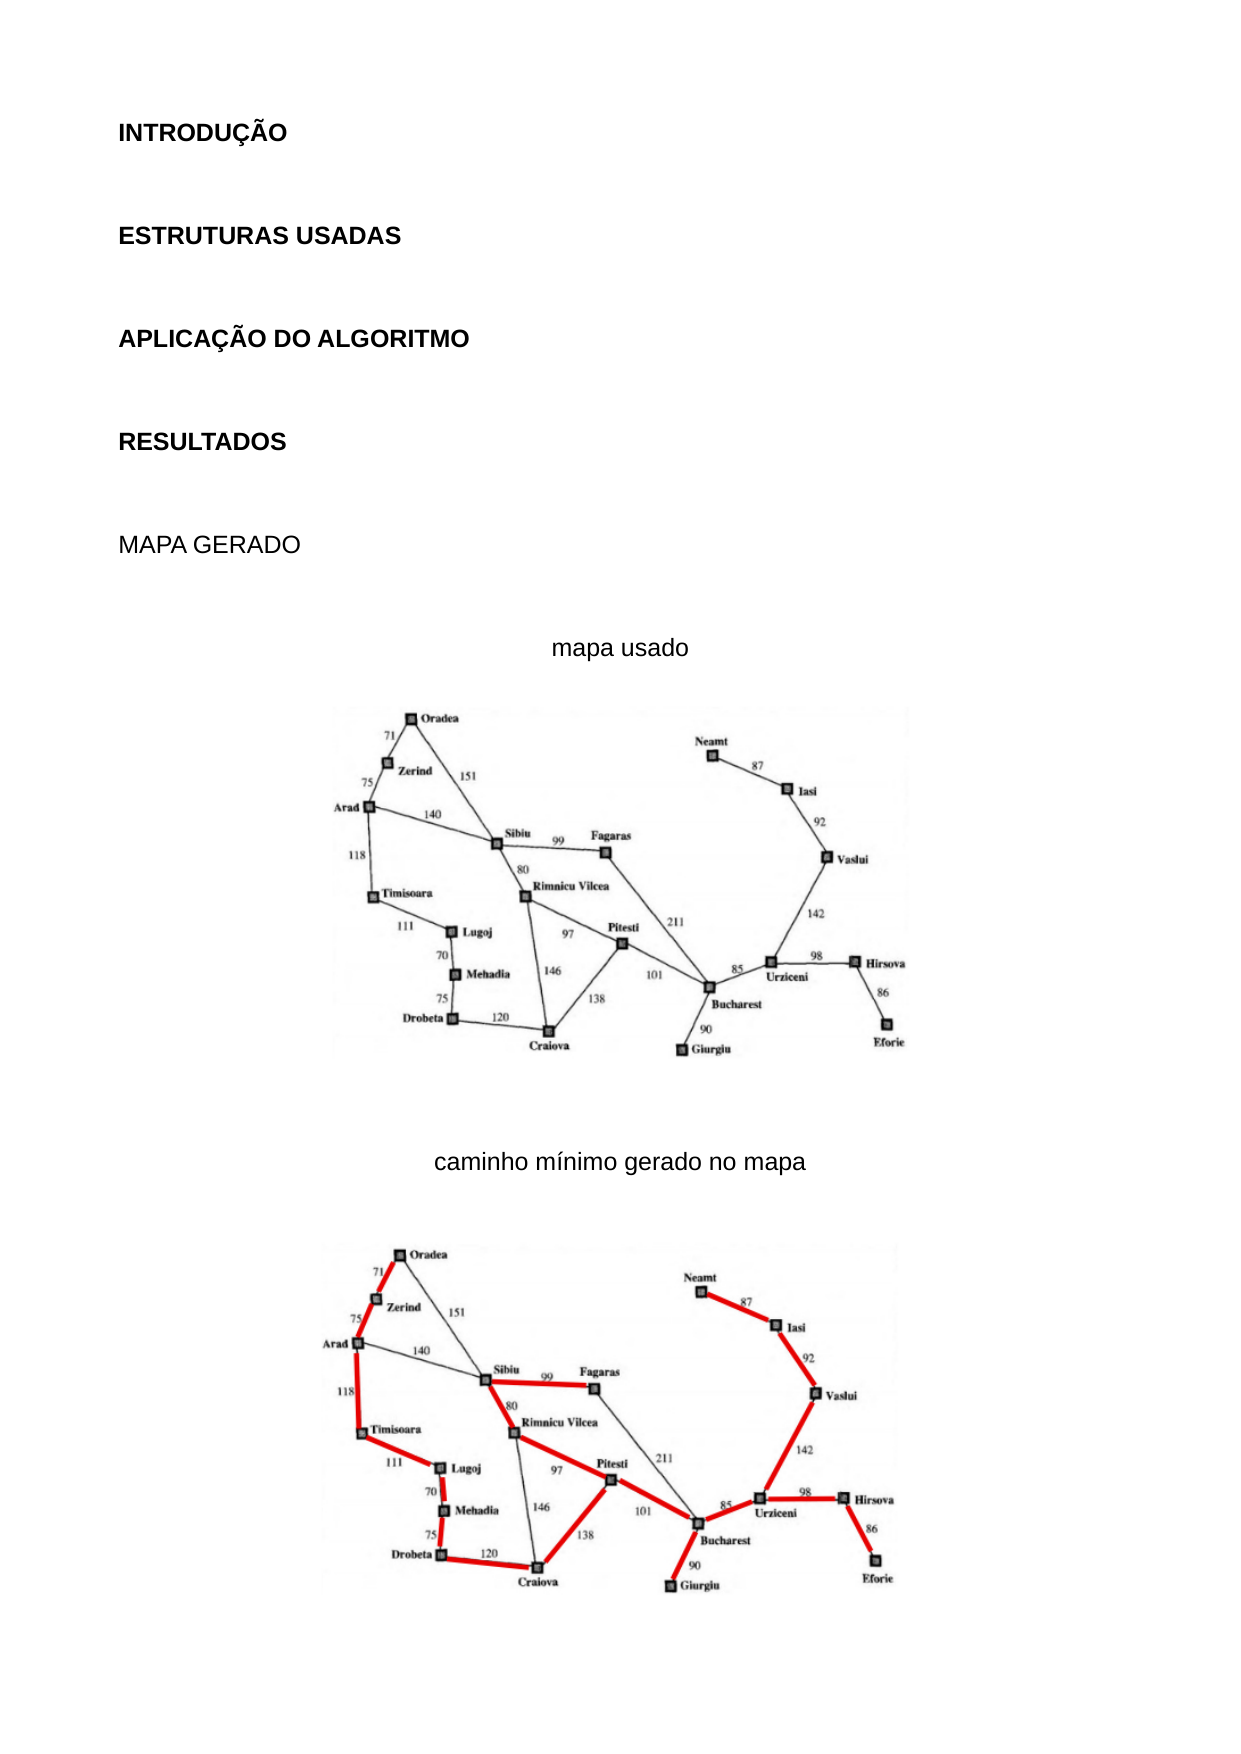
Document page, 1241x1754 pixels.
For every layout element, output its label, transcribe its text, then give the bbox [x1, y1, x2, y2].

picture [292, 676, 948, 850]
text ESTRUTURAS USADAS [118, 221, 1122, 250]
picture [296, 1220, 945, 1305]
text caminho mínimo gerado no mapa [118, 1147, 1122, 1176]
text INTRODUÇÃO [118, 118, 1122, 147]
text mapa usado [118, 633, 1122, 661]
text APLICAÇÃO DO ALGORITMO [118, 324, 1122, 353]
text MAPA GERADO [118, 530, 1122, 558]
text RESULTADOS [118, 427, 1122, 456]
